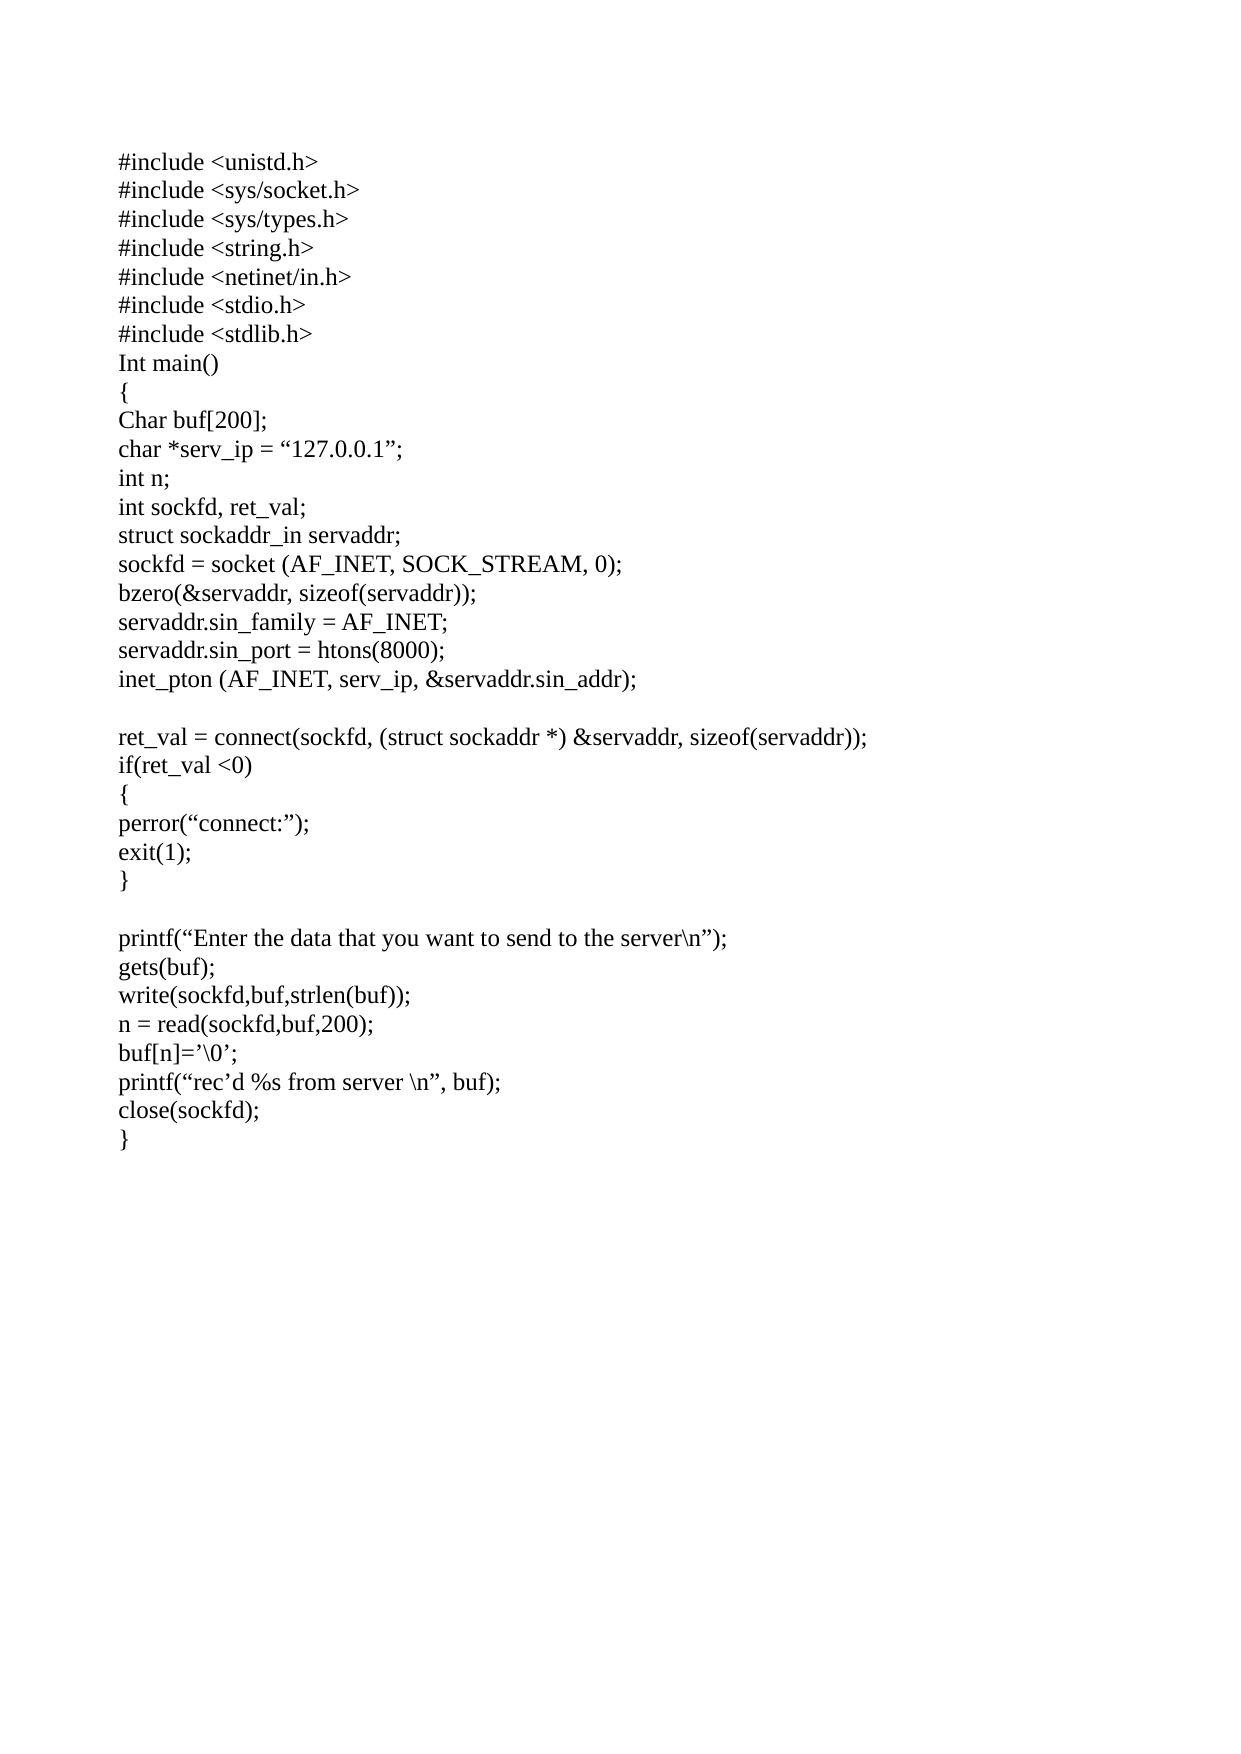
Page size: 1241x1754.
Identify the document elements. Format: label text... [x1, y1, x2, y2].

text } [118, 866, 1122, 894]
text ret_val = connect(sockfd, (struct sockaddr *) &servaddr, sizeof(servaddr)); [118, 722, 1122, 751]
text write(sockfd,buf,strlen(buf)); [118, 981, 1122, 1009]
text if(ret_val <0) [118, 751, 1122, 779]
text perror(“connect:”); [118, 808, 1122, 837]
text servaddr.sin_family = AF_INET; [118, 607, 1122, 636]
text gets(buf); [118, 952, 1122, 981]
text #include <sys/socket.h> [118, 176, 1122, 204]
text #include <unistd.h> [118, 147, 1122, 176]
text printf(“Enter the data that you want to send to the server\n”); [118, 923, 1122, 952]
text int n; [118, 463, 1122, 492]
text buf[n]=’\0’; [118, 1038, 1122, 1067]
text { [118, 377, 1122, 406]
text } [118, 1124, 1122, 1153]
text #include <netinet/in.h> [118, 262, 1122, 291]
text char *serv_ip = “127.0.0.1”; [118, 434, 1122, 463]
text close(sockfd); [118, 1096, 1122, 1124]
text inet_pton (AF_INET, serv_ip, &servaddr.sin_addr); [118, 664, 1122, 693]
text bzero(&servaddr, sizeof(servaddr)); [118, 578, 1122, 607]
text printf(“rec’d %s from server \n”, buf); [118, 1067, 1122, 1096]
text exit(1); [118, 837, 1122, 866]
text sockfd = socket (AF_INET, SOCK_STREAM, 0); [118, 549, 1122, 578]
text int sockfd, ret_val; [118, 492, 1122, 521]
text Char buf[200]; [118, 406, 1122, 434]
text n = read(sockfd,buf,200); [118, 1009, 1122, 1038]
text #include <stdio.h> [118, 291, 1122, 319]
text #include <sys/types.h> [118, 204, 1122, 233]
text struct sockaddr_in servaddr; [118, 521, 1122, 549]
text { [118, 779, 1122, 808]
text Int main() [118, 348, 1122, 377]
text #include <stdlib.h> [118, 319, 1122, 348]
text servaddr.sin_port = htons(8000); [118, 636, 1122, 664]
text #include <string.h> [118, 233, 1122, 262]
